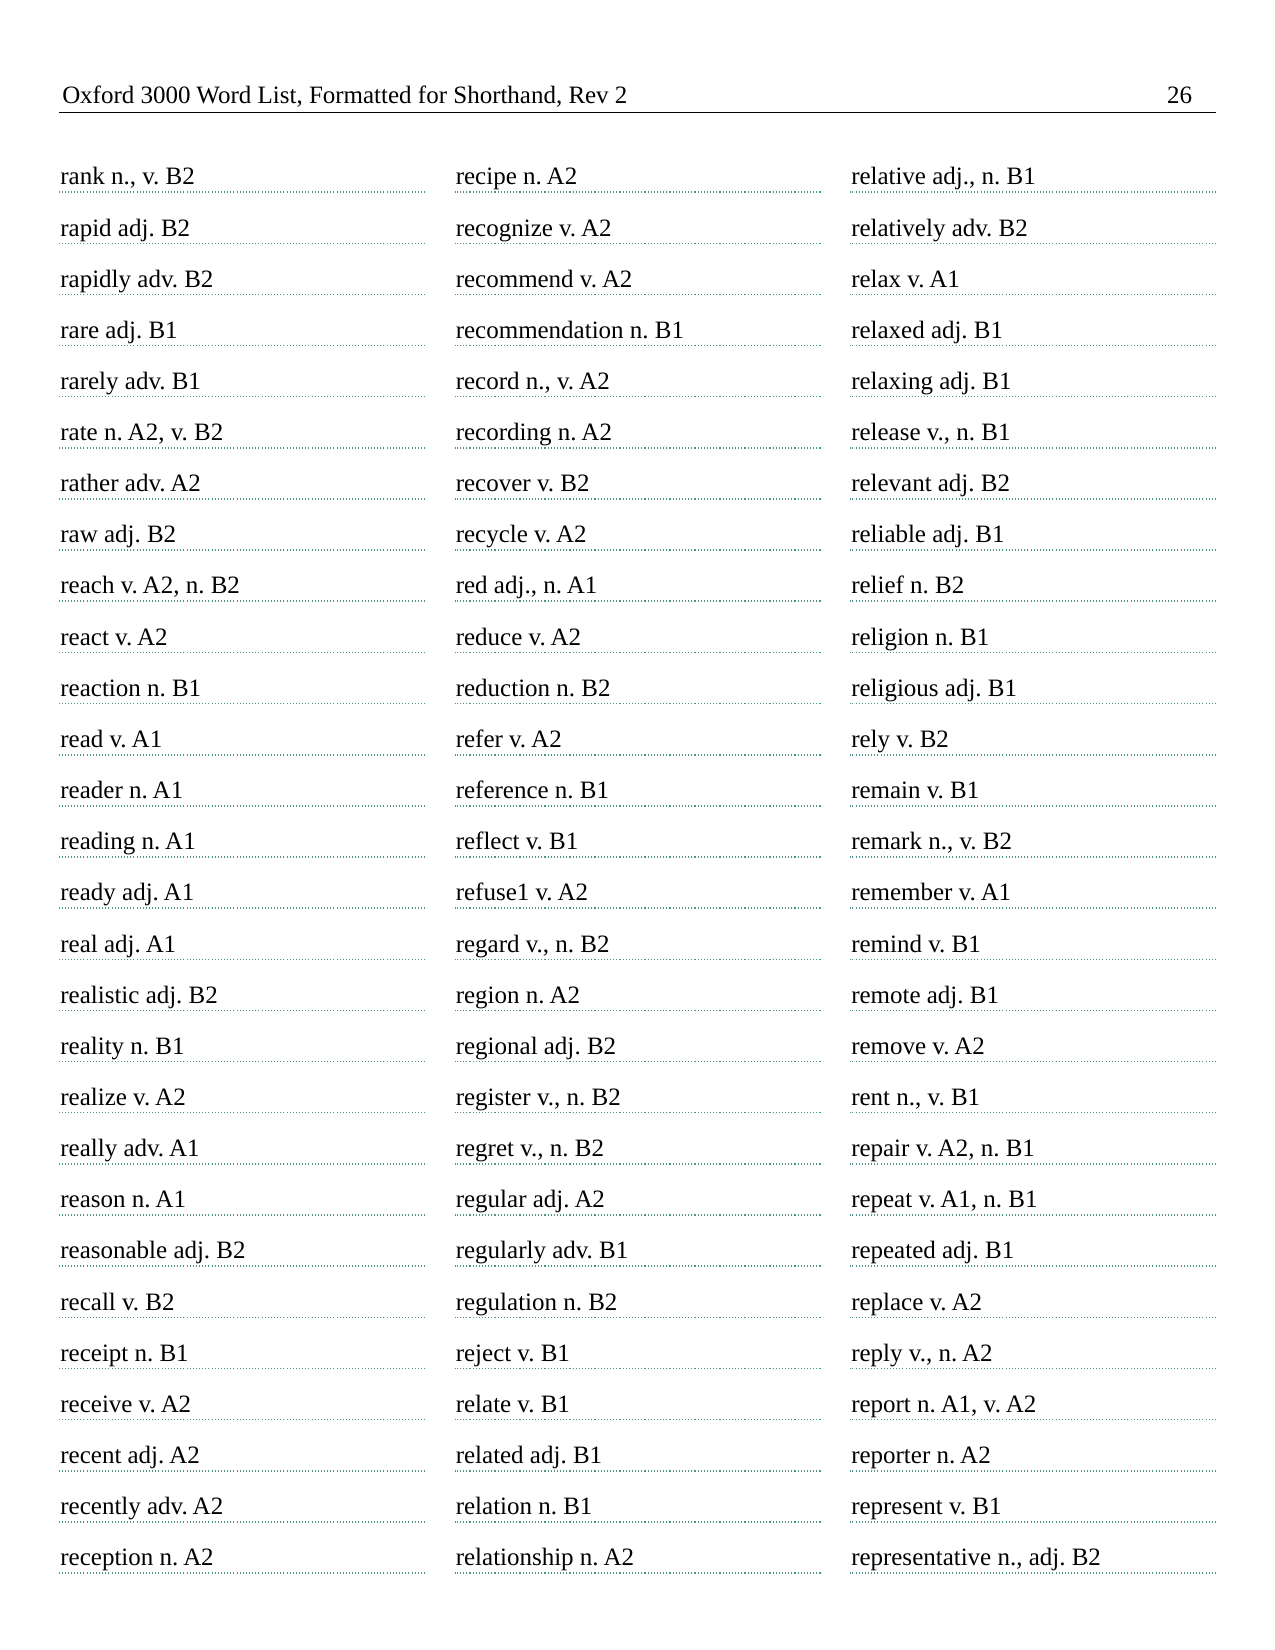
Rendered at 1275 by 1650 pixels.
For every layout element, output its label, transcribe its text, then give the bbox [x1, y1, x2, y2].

text relatively adv. B2 [850, 193, 1216, 244]
text recycle v. A2 [454, 500, 821, 551]
text ready adj. A1 [59, 858, 425, 909]
text rapidly adv. B2 [59, 244, 425, 295]
text regret v., n. B2 [454, 1113, 821, 1165]
text remind v. B1 [850, 909, 1216, 960]
text reduce v. A2 [454, 602, 821, 653]
text real adj. A1 [59, 909, 425, 960]
text realize v. A2 [59, 1062, 425, 1113]
text register v., n. B2 [454, 1062, 821, 1113]
text rely v. B2 [850, 704, 1216, 756]
text relaxing adj. B1 [850, 346, 1216, 397]
text reaction n. B1 [59, 653, 425, 704]
text receipt n. B1 [59, 1318, 425, 1369]
text read v. A1 [59, 704, 425, 756]
text recording n. A2 [454, 397, 821, 449]
text regulation n. B2 [454, 1267, 821, 1318]
text rate n. A2, v. B2 [59, 397, 425, 449]
text realistic adj. B2 [59, 960, 425, 1011]
text rapid adj. B2 [59, 193, 425, 244]
text refer v. A2 [454, 704, 821, 756]
text recent adj. A2 [59, 1420, 425, 1472]
text regard v., n. B2 [454, 909, 821, 960]
text replace v. A2 [850, 1267, 1216, 1318]
text recommendation n. B1 [454, 295, 821, 346]
text recommend v. A2 [454, 244, 821, 295]
text remote adj. B1 [850, 960, 1216, 1011]
text receive v. A2 [59, 1369, 425, 1420]
text relaxed adj. B1 [850, 295, 1216, 346]
text recall v. B2 [59, 1267, 425, 1318]
text really adv. A1 [59, 1113, 425, 1165]
text rather adv. A2 [59, 449, 425, 500]
text red adj., n. A1 [454, 551, 821, 602]
text religion n. B1 [850, 602, 1216, 653]
text recipe n. A2 [454, 142, 821, 193]
text remove v. A2 [850, 1011, 1216, 1062]
text rare adj. B1 [59, 295, 425, 346]
text raw adj. B2 [59, 500, 425, 551]
text rank n., v. B2 [59, 142, 425, 193]
text remark n., v. B2 [850, 807, 1216, 858]
text representative n., adj. B2 [850, 1523, 1216, 1574]
text reflect v. B1 [454, 807, 821, 858]
text reason n. A1 [59, 1165, 425, 1216]
text reject v. B1 [454, 1318, 821, 1369]
text recover v. B2 [454, 449, 821, 500]
text reality n. B1 [59, 1011, 425, 1062]
text react v. A2 [59, 602, 425, 653]
text reading n. A1 [59, 807, 425, 858]
text remain v. B1 [850, 756, 1216, 807]
text repair v. A2, n. B1 [850, 1113, 1216, 1165]
text reasonable adj. B2 [59, 1216, 425, 1267]
text reception n. A2 [59, 1523, 425, 1574]
text regional adj. B2 [454, 1011, 821, 1062]
text release v., n. B1 [850, 397, 1216, 449]
text reference n. B1 [454, 756, 821, 807]
text relate v. B1 [454, 1369, 821, 1420]
text record n., v. A2 [454, 346, 821, 397]
text reader n. A1 [59, 756, 425, 807]
text report n. A1, v. A2 [850, 1369, 1216, 1420]
text rarely adv. B1 [59, 346, 425, 397]
text regularly adv. B1 [454, 1216, 821, 1267]
text remember v. A1 [850, 858, 1216, 909]
text related adj. B1 [454, 1420, 821, 1472]
text reach v. A2, n. B2 [59, 551, 425, 602]
text repeated adj. B1 [850, 1216, 1216, 1267]
text region n. A2 [454, 960, 821, 1011]
text relevant adj. B2 [850, 449, 1216, 500]
text reply v., n. A2 [850, 1318, 1216, 1369]
text relative adj., n. B1 [850, 142, 1216, 193]
text reporter n. A2 [850, 1420, 1216, 1472]
text refuse1 v. A2 [454, 858, 821, 909]
text relief n. B2 [850, 551, 1216, 602]
text relation n. B1 [454, 1472, 821, 1523]
text recently adv. A2 [59, 1472, 425, 1523]
text religious adj. B1 [850, 653, 1216, 704]
text reliable adj. B1 [850, 500, 1216, 551]
text recognize v. A2 [454, 193, 821, 244]
text represent v. B1 [850, 1472, 1216, 1523]
text relax v. A1 [850, 244, 1216, 295]
text relationship n. A2 [454, 1523, 821, 1574]
text repeat v. A1, n. B1 [850, 1165, 1216, 1216]
text reduction n. B2 [454, 653, 821, 704]
text rent n., v. B1 [850, 1062, 1216, 1113]
text regular adj. A2 [454, 1165, 821, 1216]
